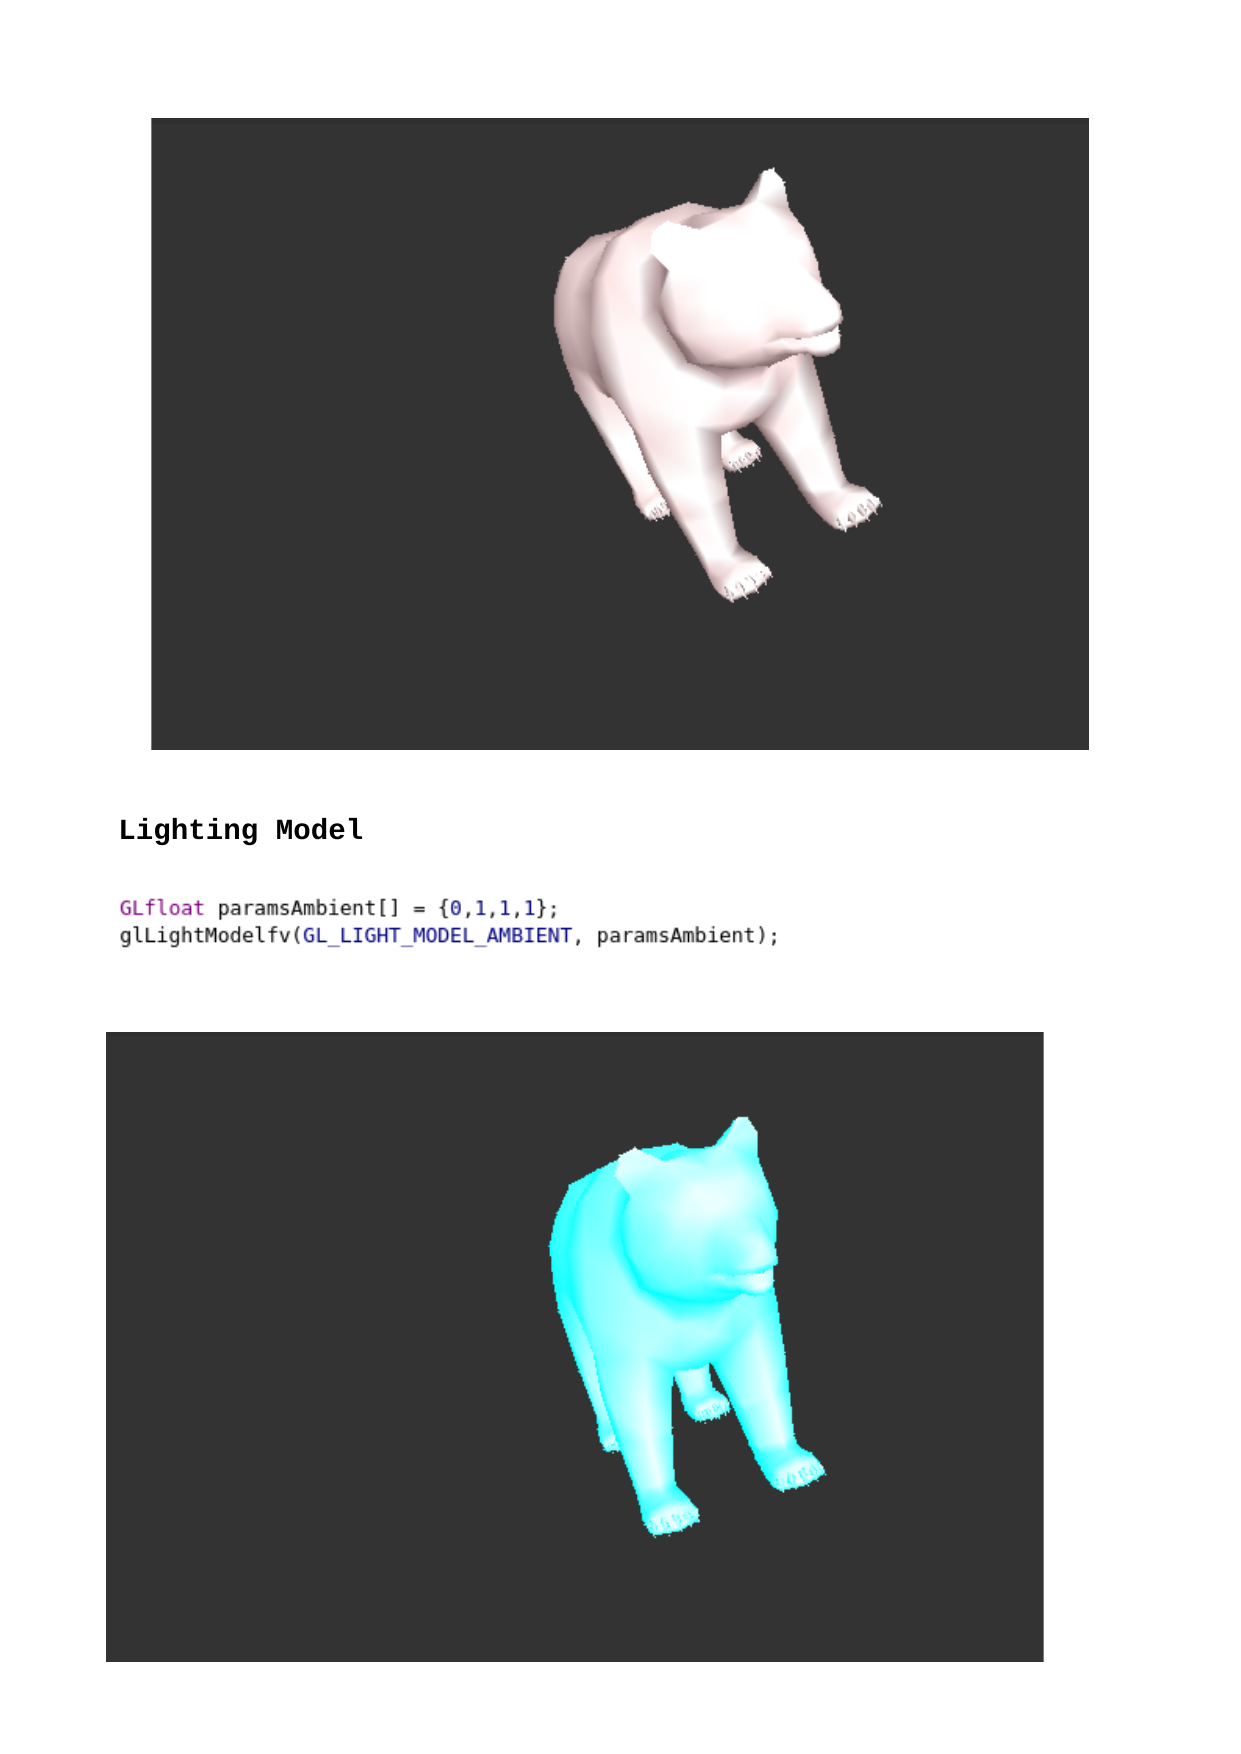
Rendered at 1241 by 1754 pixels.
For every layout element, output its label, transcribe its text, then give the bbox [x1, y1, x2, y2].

picture [106, 1032, 1044, 1662]
text Lighting Model [118, 815, 1122, 848]
picture [151, 118, 1089, 750]
picture [118, 897, 782, 957]
